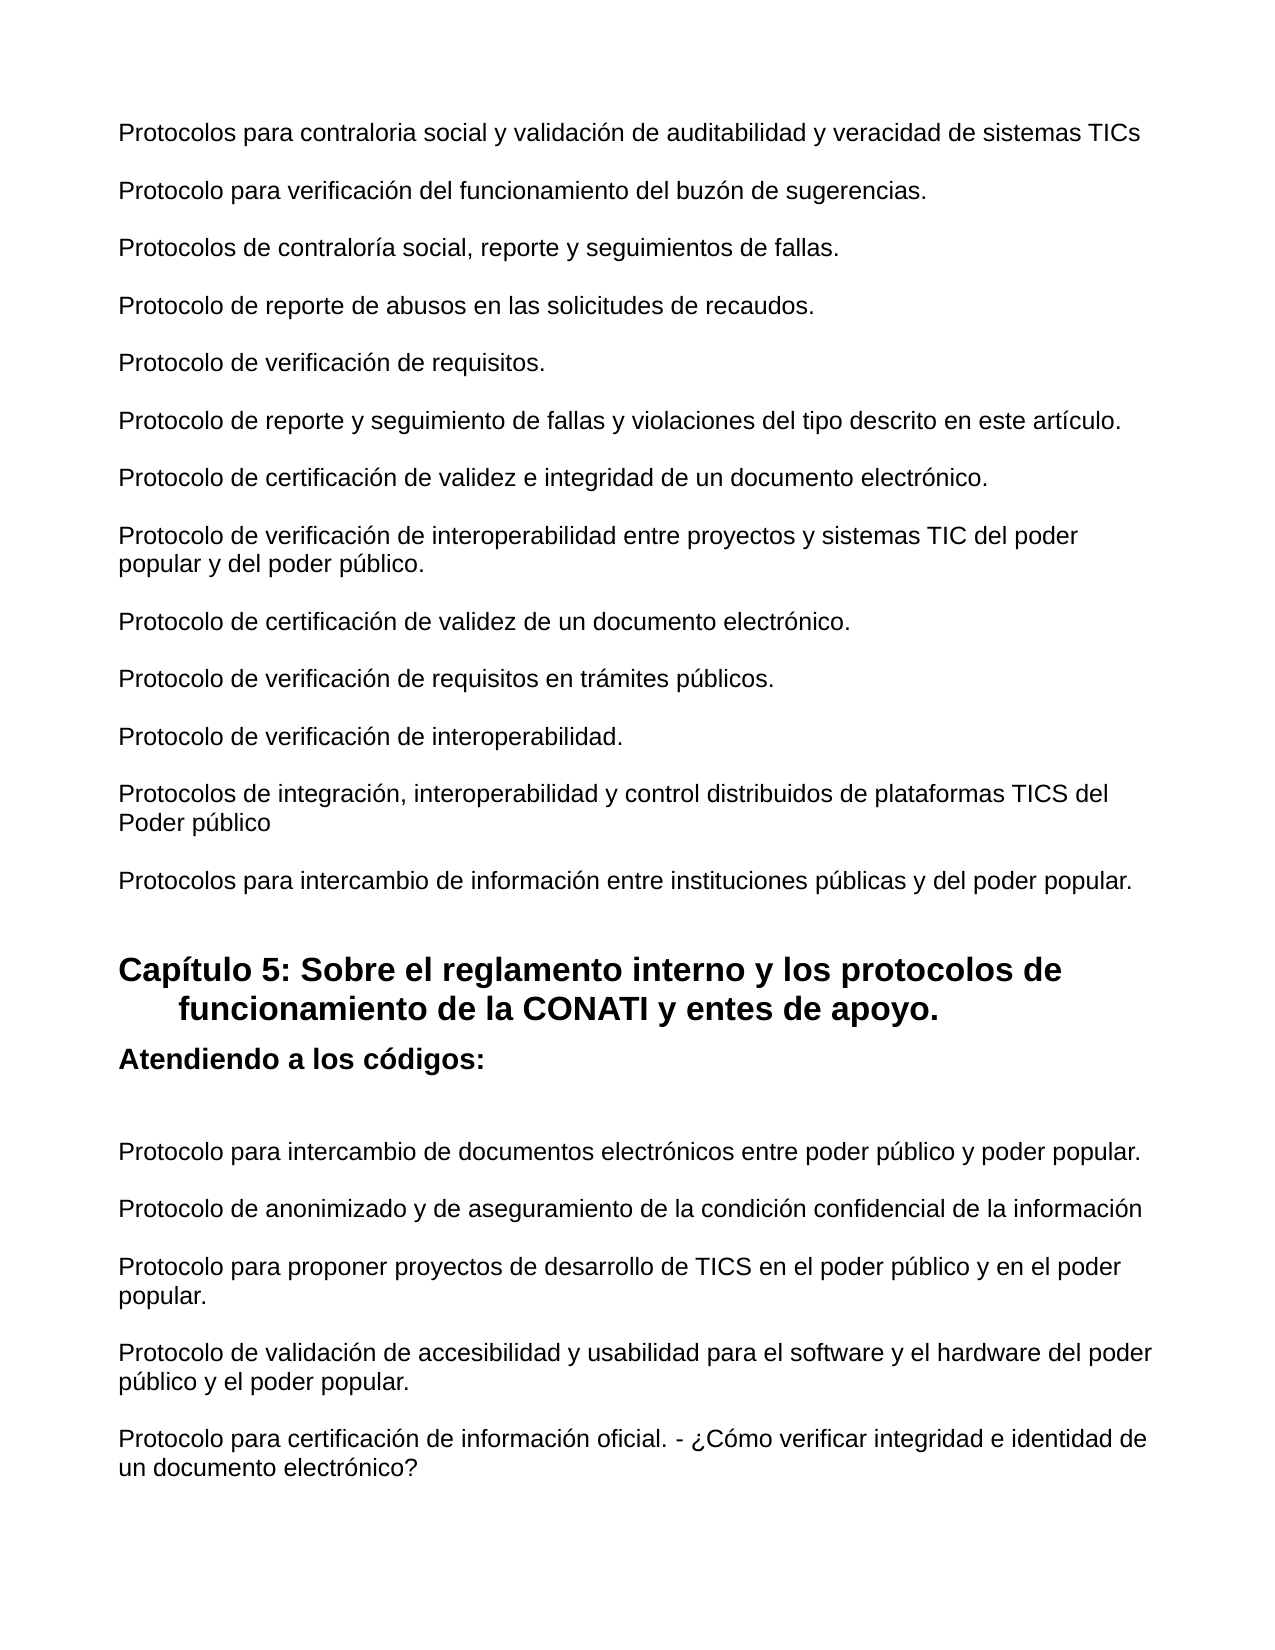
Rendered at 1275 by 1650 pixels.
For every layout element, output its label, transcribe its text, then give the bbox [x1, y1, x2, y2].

text Protocolos de contraloría social, reporte y seguimientos de fallas. [118, 233, 1157, 262]
text Protocolo de certificación de validez de un documento electrónico. [118, 607, 1157, 636]
text Protocolo de verificación de interoperabilidad entre proyectos y sistemas TIC del poder popular y del poder público. [118, 521, 1157, 578]
text Protocolo de certificación de validez e integridad de un documento electrónico. [118, 463, 1157, 492]
subtitle Atendiendo a los códigos: [118, 1042, 1157, 1075]
text Protocolo para certificación de información oficial. - ¿Cómo verificar integridad e identidad de un documento electrónico? [118, 1424, 1157, 1482]
text Protocolo para intercambio de documentos electrónicos entre poder público y poder popular. [118, 1137, 1157, 1166]
text Protocolo de validación de accesibilidad y usabilidad para el software y el hardware del poder público y el poder popular. [118, 1338, 1157, 1396]
text Protocolos para intercambio de información entre instituciones públicas y del poder popular. [118, 866, 1157, 894]
text Protocolo para proponer proyectos de desarrollo de TICS en el poder público y en el poder popular. [118, 1252, 1157, 1309]
text Protocolo de reporte y seguimiento de fallas y violaciones del tipo descrito en este artículo. [118, 406, 1157, 434]
text Protocolo de verificación de requisitos. [118, 348, 1157, 377]
text Protocolo de reporte de abusos en las solicitudes de recaudos. [118, 291, 1157, 319]
text Protocolo de anonimizado y de aseguramiento de la condición confidencial de la información [118, 1194, 1157, 1223]
text Protocolos de integración, interoperabilidad y control distribuidos de plataformas TICS del Poder público [118, 779, 1157, 837]
text Protocolo de verificación de requisitos en trámites públicos. [118, 664, 1157, 693]
subtitle Capítulo 5: Sobre el reglamento interno y los protocolos de funcionamiento de la CONATI y entes de apoyo. [118, 950, 1157, 1027]
text Protocolo de verificación de interoperabilidad. [118, 722, 1157, 751]
text Protocolo para verificación del funcionamiento del buzón de sugerencias. [118, 176, 1157, 204]
text Protocolos para contraloria social y validación de auditabilidad y veracidad de sistemas TICs [118, 118, 1157, 147]
